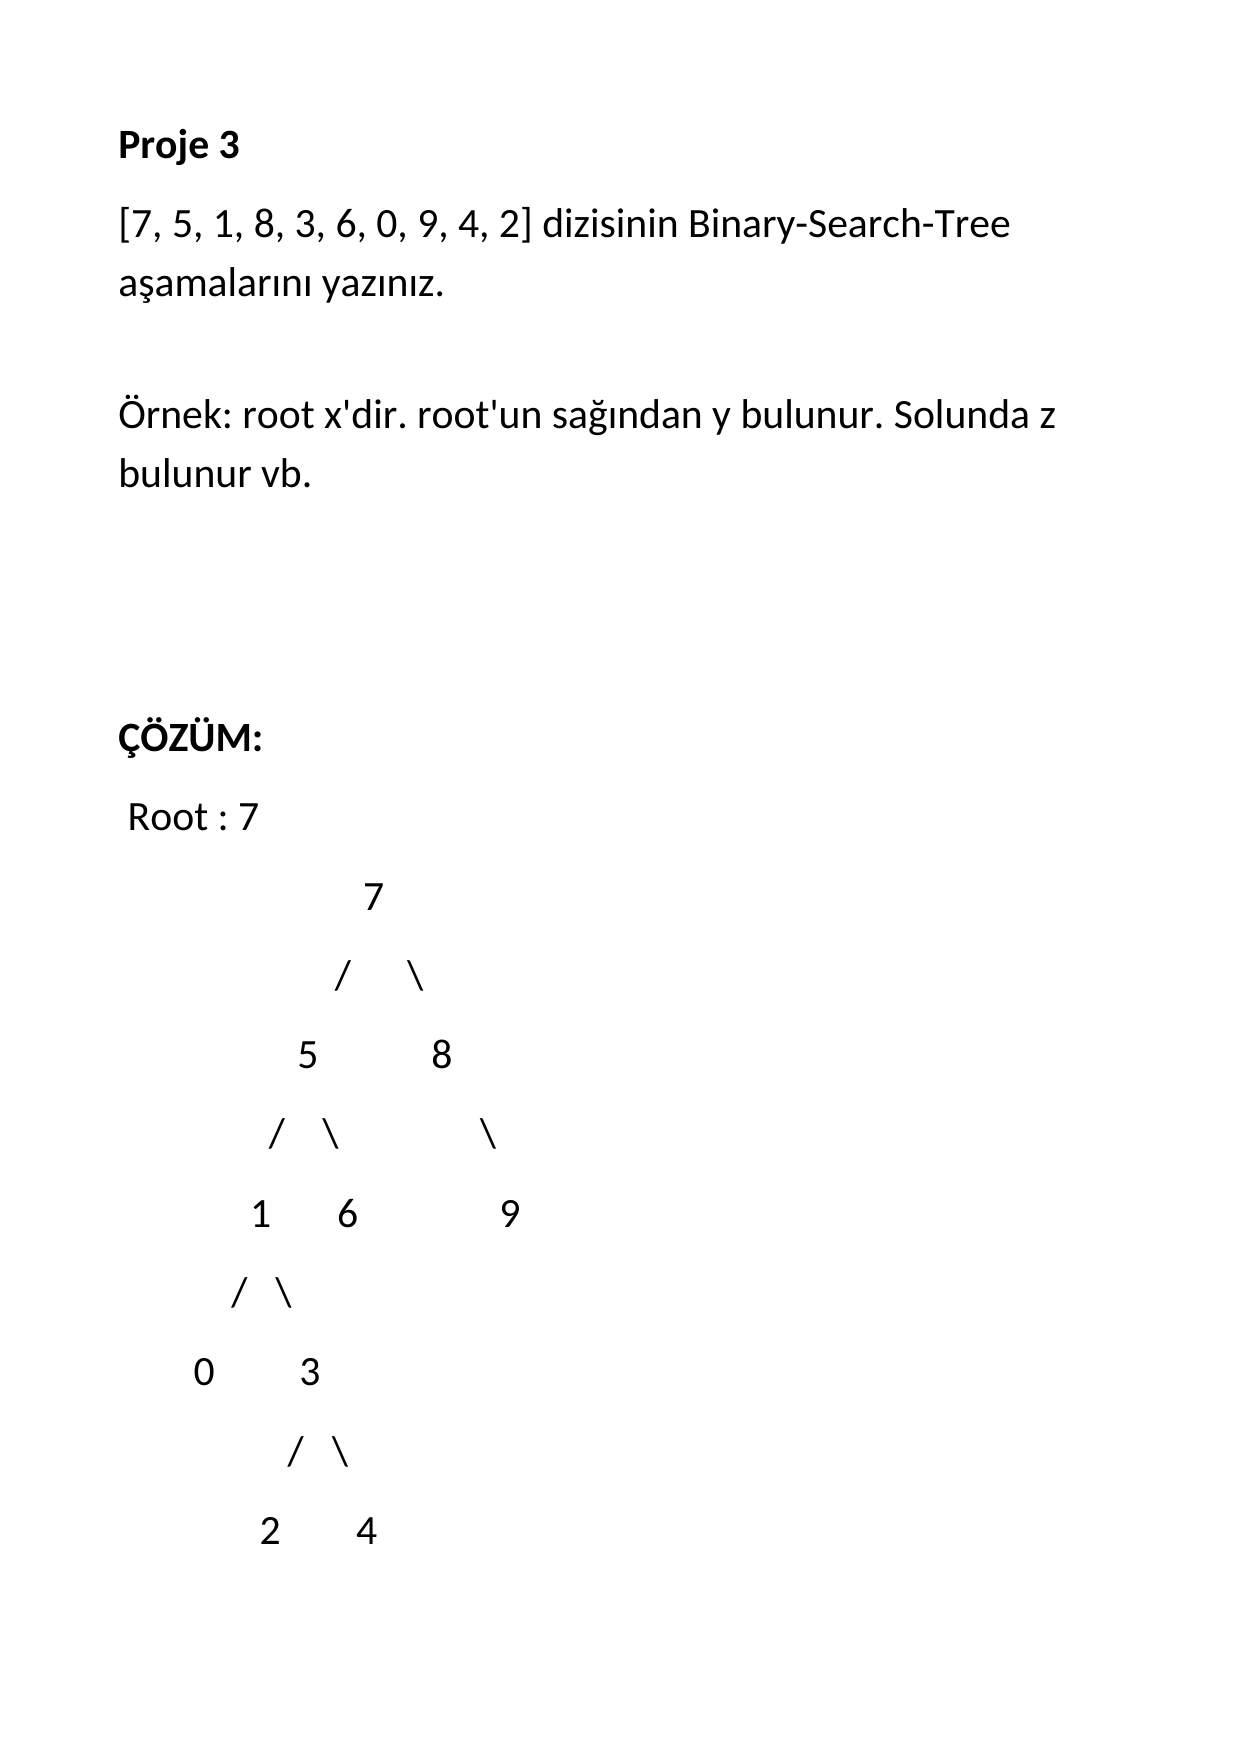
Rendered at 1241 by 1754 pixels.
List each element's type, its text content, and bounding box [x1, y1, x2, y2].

text 5 8 [118, 1028, 1122, 1079]
text Proje 3 [118, 118, 1122, 169]
text 0 3 [118, 1345, 1122, 1396]
text 7 [118, 870, 1122, 921]
text [7, 5, 1, 8, 3, 6, 0, 9, 4, 2] dizisinin Binary-Search-Tree aşamalarını yazınız. [118, 197, 1122, 307]
text ÇÖZÜM: [118, 711, 1122, 762]
text Root : 7 [118, 790, 1122, 841]
text / \ \ [118, 1107, 1122, 1158]
text / \ [118, 1424, 1122, 1475]
text / \ [118, 949, 1122, 1000]
text 2 4 [118, 1504, 1122, 1555]
text Örnek: root x'dir. root'un sağından y bulunur. Solunda z bulunur vb. [118, 388, 1122, 497]
text 1 6 9 [118, 1187, 1122, 1238]
text / \ [118, 1266, 1122, 1317]
